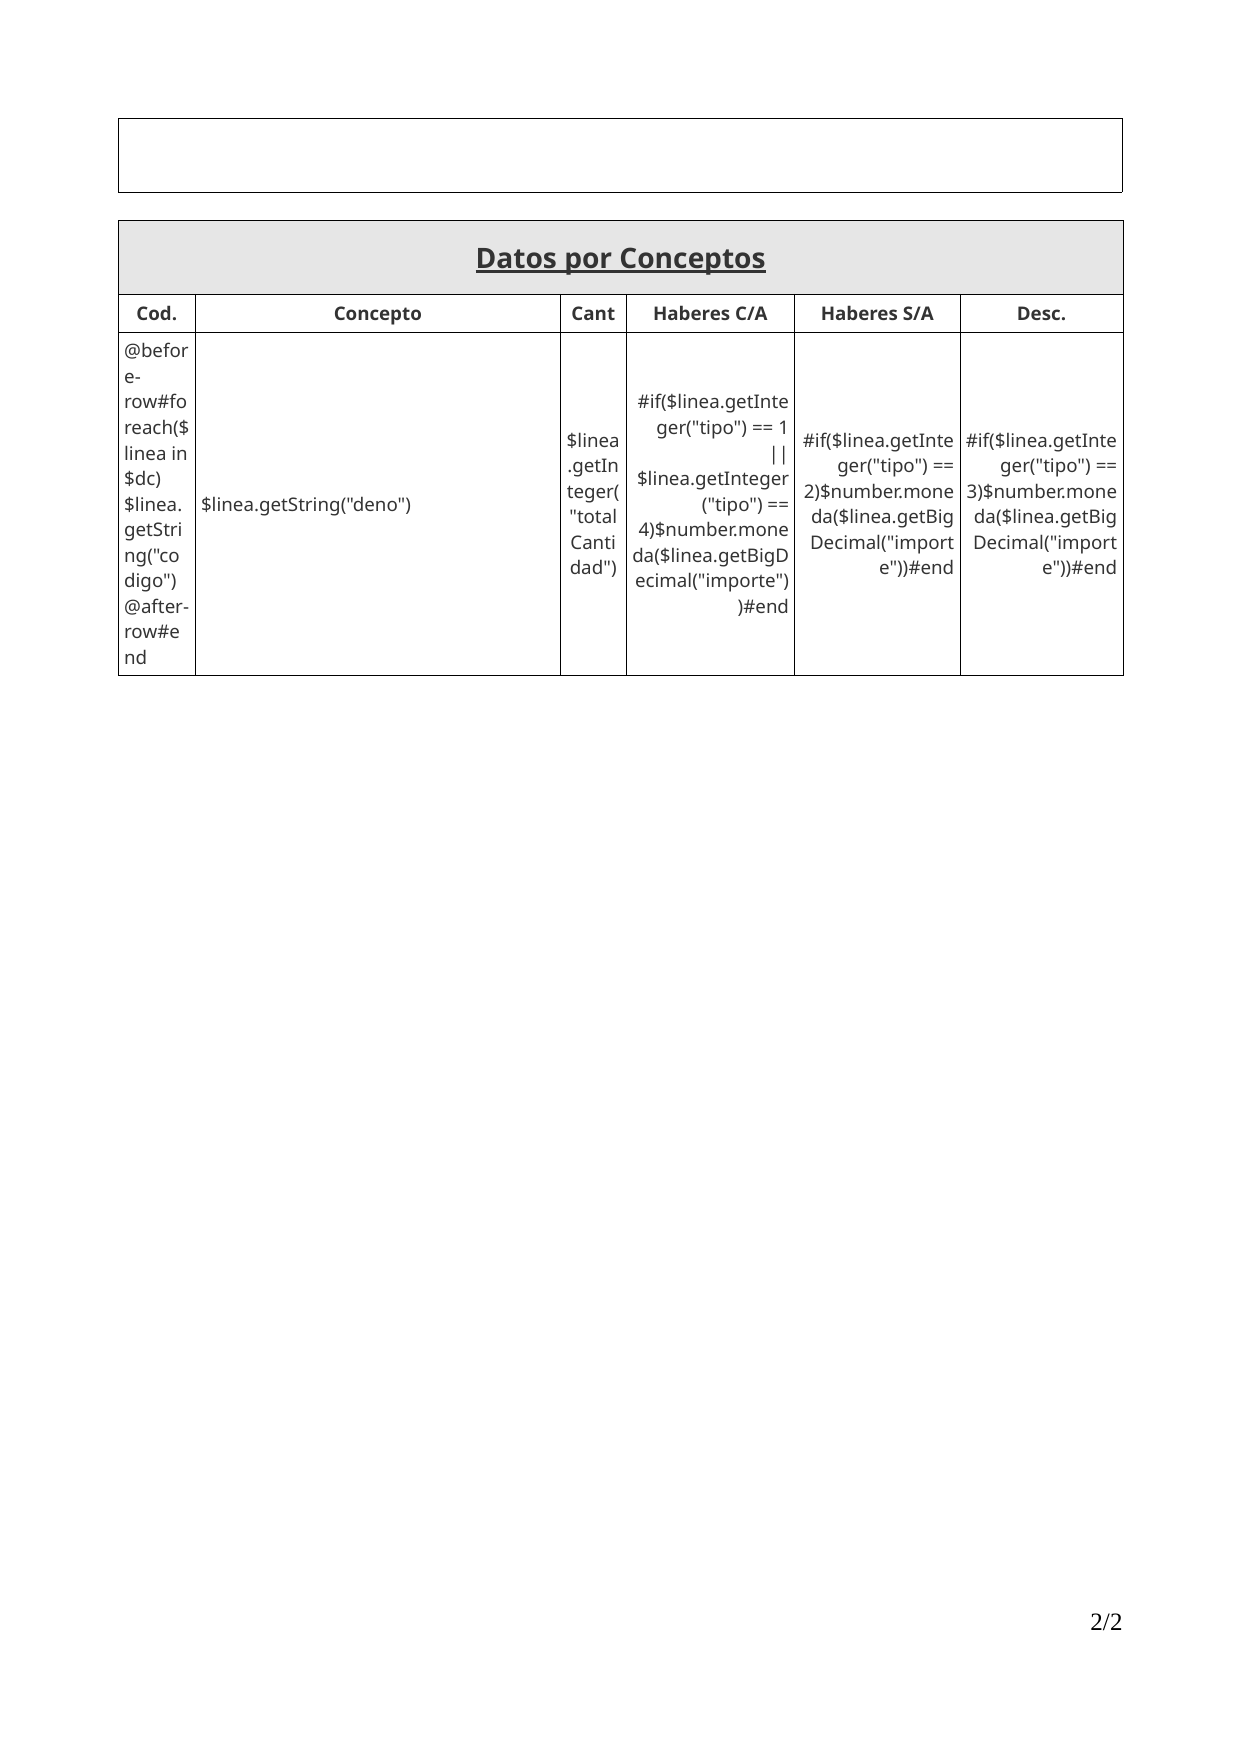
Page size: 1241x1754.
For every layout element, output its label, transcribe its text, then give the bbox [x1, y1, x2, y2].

table_cell #if($linea.getInteger("tipo") == 2)$number.moneda($linea.getBigDecimal("importe"))#end [795, 333, 960, 675]
table_cell Haberes C/A [627, 295, 794, 332]
table_cell Cant [561, 295, 626, 332]
table_cell $linea.getInteger("totalCantidad") [561, 333, 626, 675]
table_cell #if($linea.getInteger("tipo") == 1 || $linea.getInteger("tipo") == 4)$number.moneda($linea.getBigDecimal("importe"))#end [627, 333, 794, 675]
table_header Datos por Conceptos [119, 221, 1123, 294]
table_cell Haberes S/A [795, 295, 960, 332]
table_cell $linea.getString("deno") [196, 333, 560, 675]
table_cell [119, 119, 1122, 192]
table_cell Concepto [196, 295, 560, 332]
table_cell Desc. [961, 295, 1123, 332]
table_cell Cod. [119, 295, 195, 332]
table_cell #if($linea.getInteger("tipo") == 3)$number.moneda($linea.getBigDecimal("importe"))#end [961, 333, 1123, 675]
table_cell @before-row#foreach($linea in $dc)$linea.getString("codigo")@after-row#end [119, 333, 195, 675]
